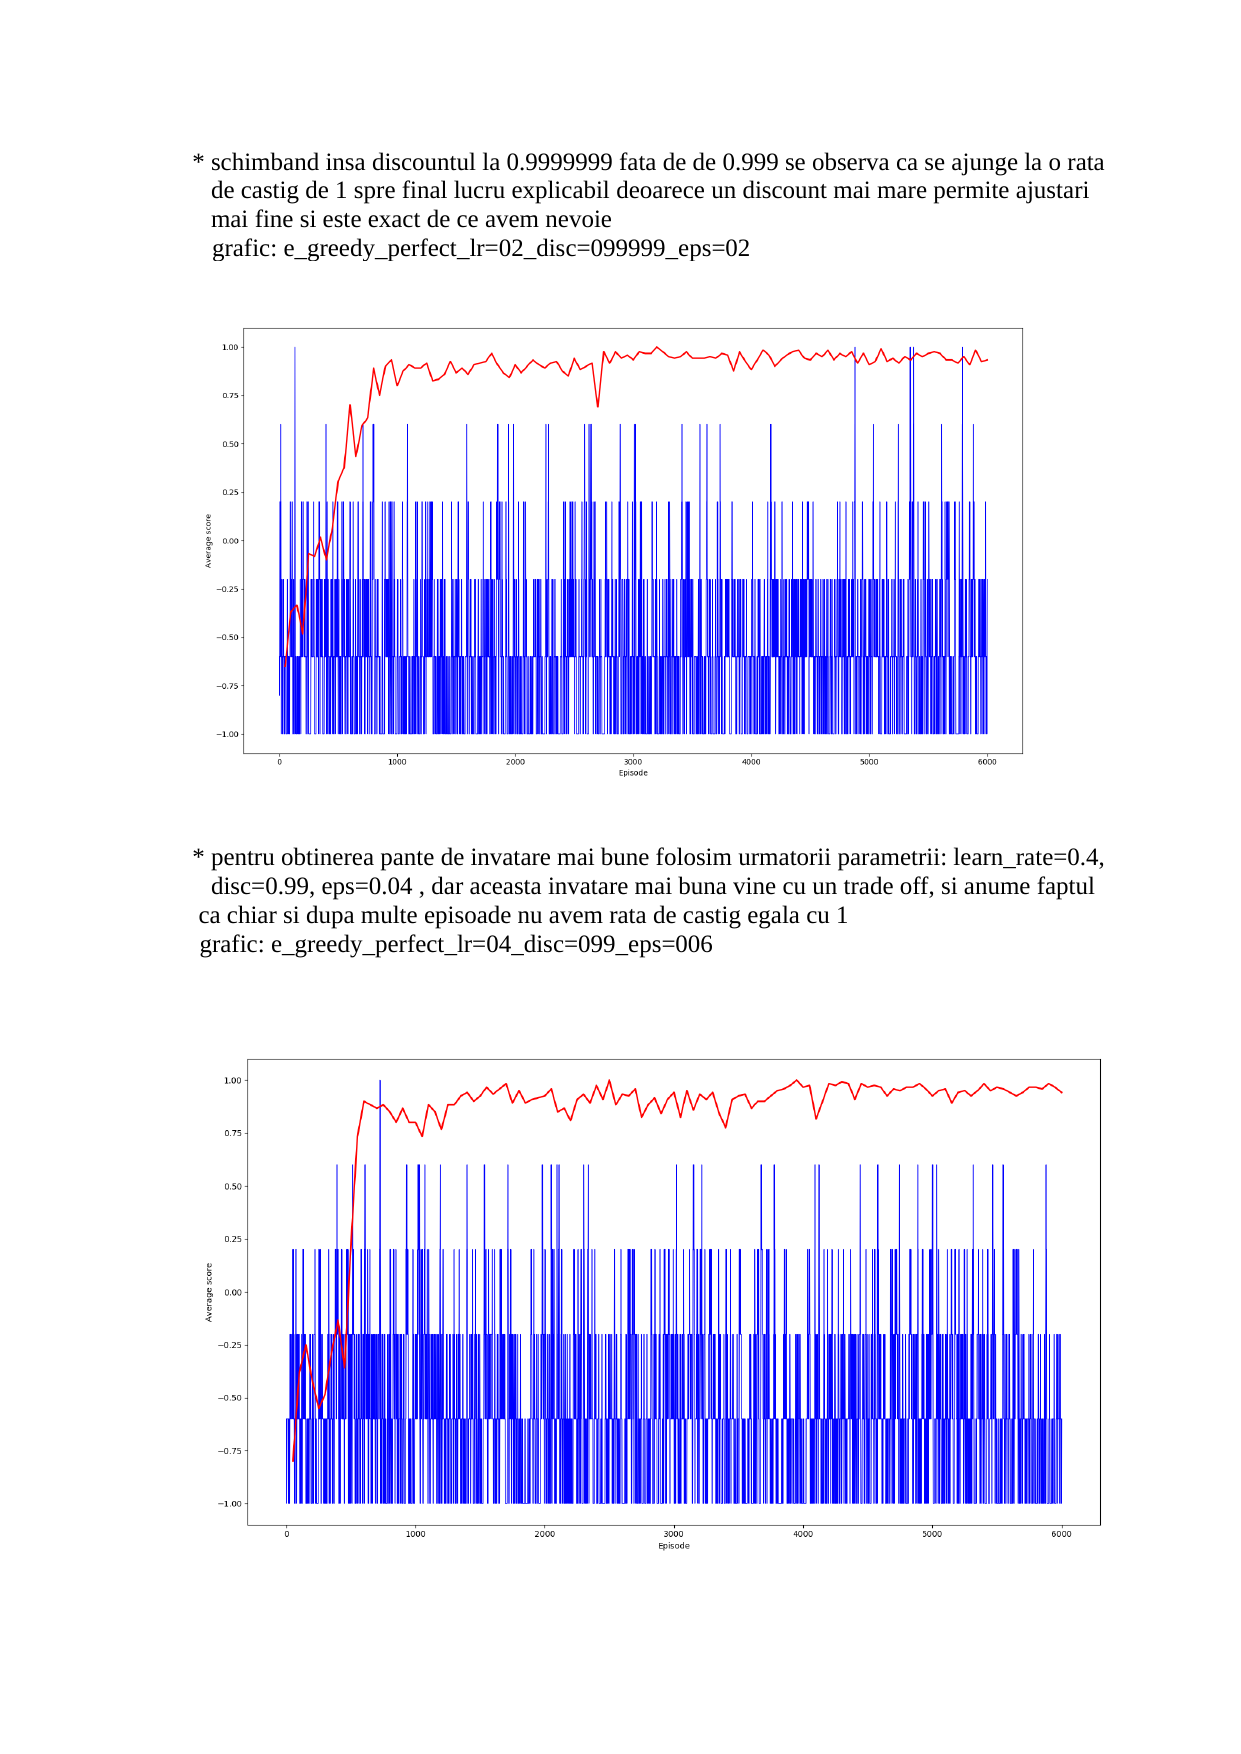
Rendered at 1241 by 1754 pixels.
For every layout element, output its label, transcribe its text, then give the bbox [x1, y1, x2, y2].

text grafic: e_greedy_perfect_lr=04_disc=099_eps=006 [118, 929, 1122, 957]
text * pentru obtinerea pante de invatare mai bune folosim urmatorii parametrii: learn_rate=0.4, [118, 842, 1122, 871]
picture [110, 986, 1209, 1591]
text disc=0.99, eps=0.04 , dar aceasta invatare mai buna vine cu un trade off, si anume faptul ca chiar si dupa multe episoade nu avem rata de castig egala cu 1 [118, 871, 1122, 929]
text grafic: e_greedy_perfect_lr=02_disc=099999_eps=02 [118, 233, 1122, 261]
text * schimband insa discountul la 0.9999999 fata de de 0.999 se observa ca se ajunge la o rata de castig de 1 spre final lucru explicabil deoarece un discount mai mare permite ajustari [118, 147, 1122, 204]
text mai fine si este exact de ce avem nevoie [118, 204, 1122, 233]
picture [118, 261, 1123, 814]
